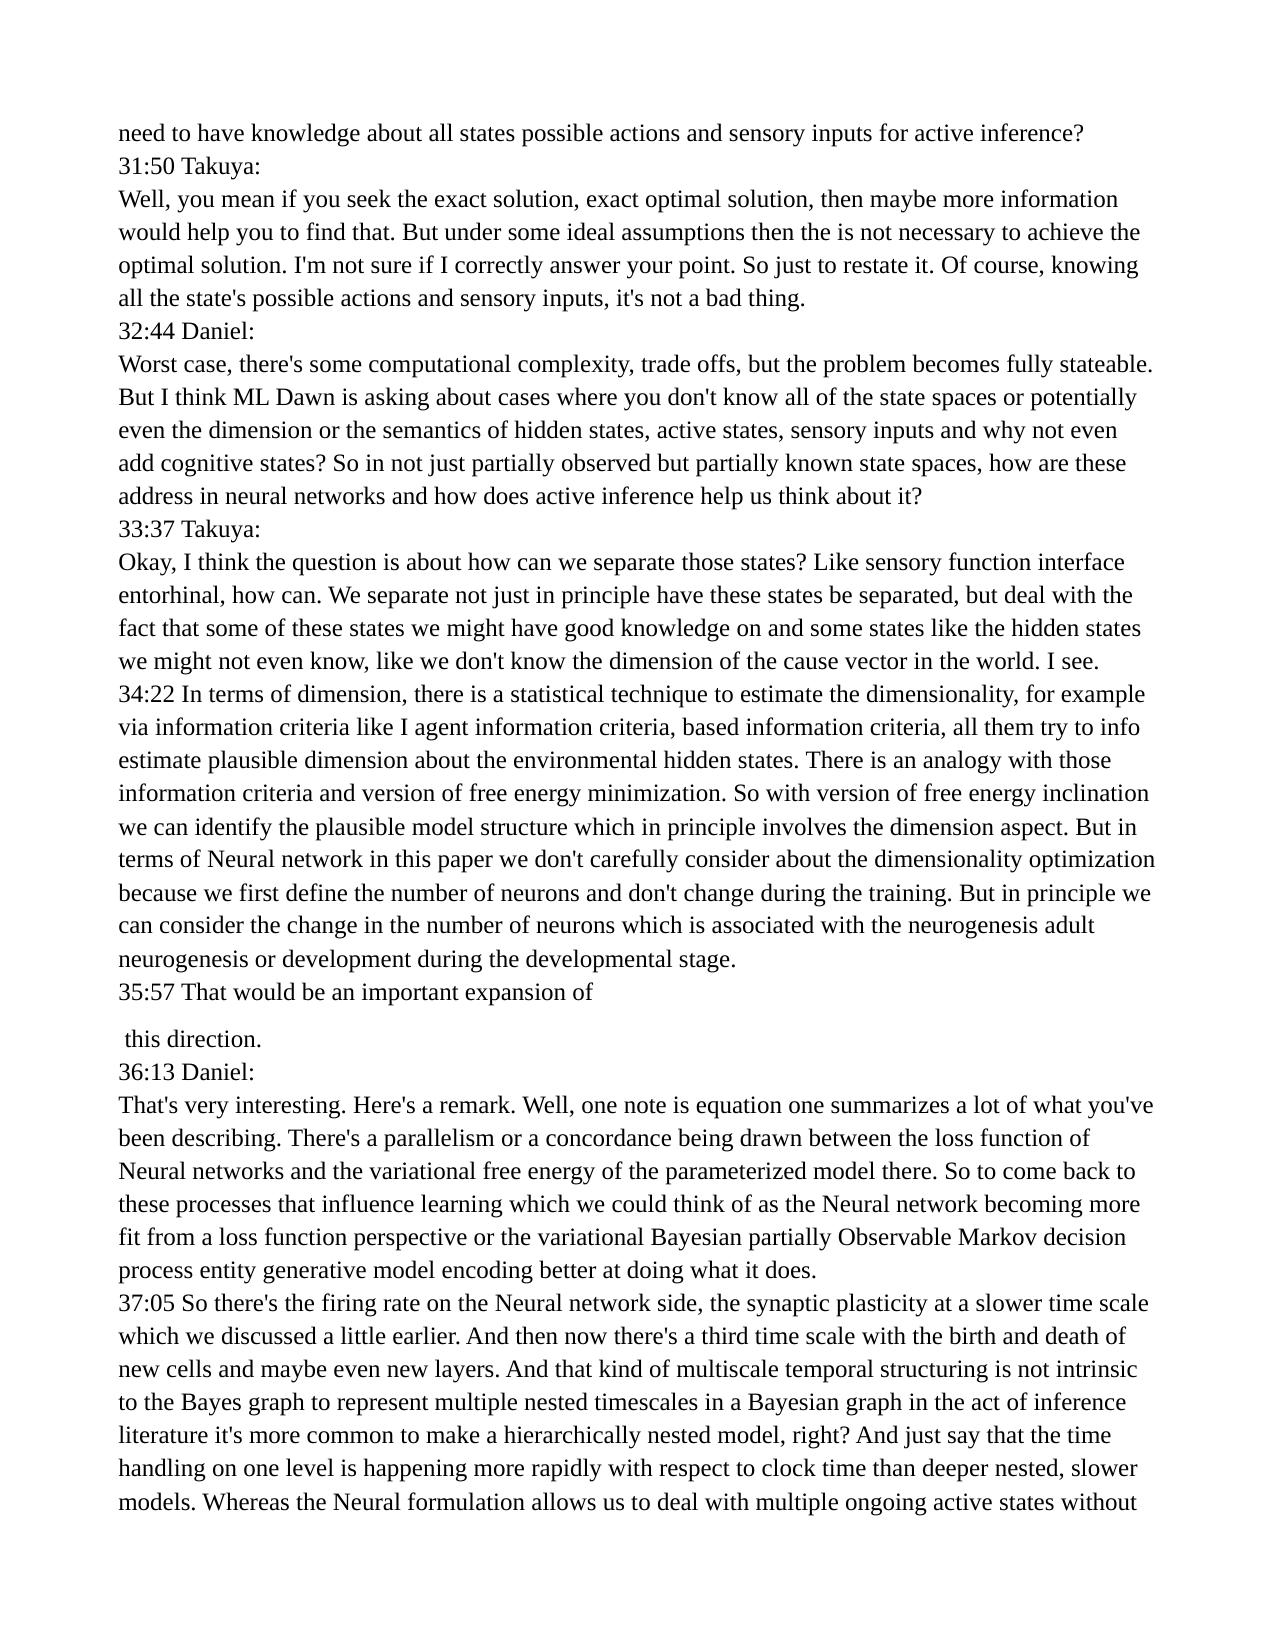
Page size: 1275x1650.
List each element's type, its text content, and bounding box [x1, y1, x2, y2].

text this direction. 36:13 Daniel: That's very interesting. Here's a remark. Well, one note is equation one summarizes a lot of what you've been describing. There's a parallelism or a concordance being drawn between the loss function of Neural networks and the variational free energy of the parameterized model there. So to come back to these processes that influence learning which we could think of as the Neural network becoming more fit from a loss function perspective or the variational Bayesian partially Observable Markov decision process entity generative model encoding better at doing what it does. 37:05 So there's the firing rate on the Neural network side, the synaptic plasticity at a slower time scale which we discussed a little earlier. And then now there's a third time scale with the birth and death of new cells and maybe even new layers. And that kind of multiscale temporal structuring is not intrinsic to the Bayes graph to represent multiple nested timescales in a Bayesian graph in the act of inference literature it's more common to make a hierarchically nested model, right? And just say that the time handling on one level is happening more rapidly with respect to clock time than deeper nested, slower models. Whereas the Neural formulation allows us to deal with multiple ongoing active states without [118, 1024, 1157, 1515]
text need to have knowledge about all states possible actions and sensory inputs for active inference? 31:50 Takuya: Well, you mean if you seek the exact solution, exact optimal solution, then maybe more information would help you to find that. But under some ideal assumptions then the is not necessary to achieve the optimal solution. I'm not sure if I correctly answer your point. So just to restate it. Of course, knowing all the state's possible actions and sensory inputs, it's not a bad thing. 32:44 Daniel: Worst case, there's some computational complexity, trade offs, but the problem becomes fully stateable. But I think ML Dawn is asking about cases where you don't know all of the state spaces or potentially even the dimension or the semantics of hidden states, active states, sensory inputs and why not even add cognitive states? So in not just partially observed but partially known state spaces, how are these address in neural networks and how does active inference help us think about it? 33:37 Takuya: Okay, I think the question is about how can we separate those states? Like sensory function interface entorhinal, how can. We separate not just in principle have these states be separated, but deal with the fact that some of these states we might have good knowledge on and some states like the hidden states we might not even know, like we don't know the dimension of the cause vector in the world. I see. 34:22 In terms of dimension, there is a statistical technique to estimate the dimensionality, for example via information criteria like I agent information criteria, based information criteria, all them try to info estimate plausible dimension about the environmental hidden states. There is an analogy with those information criteria and version of free energy minimization. So with version of free energy inclination we can identify the plausible model structure which in principle involves the dimension aspect. But in terms of Neural network in this paper we don't carefully consider about the dimensionality optimization because we first define the number of neurons and don't change during the training. But in principle we can consider the change in the number of neurons which is associated with the neurogenesis adult neurogenesis or development during the developmental stage. 35:57 That would be an important expansion of [118, 118, 1157, 1005]
